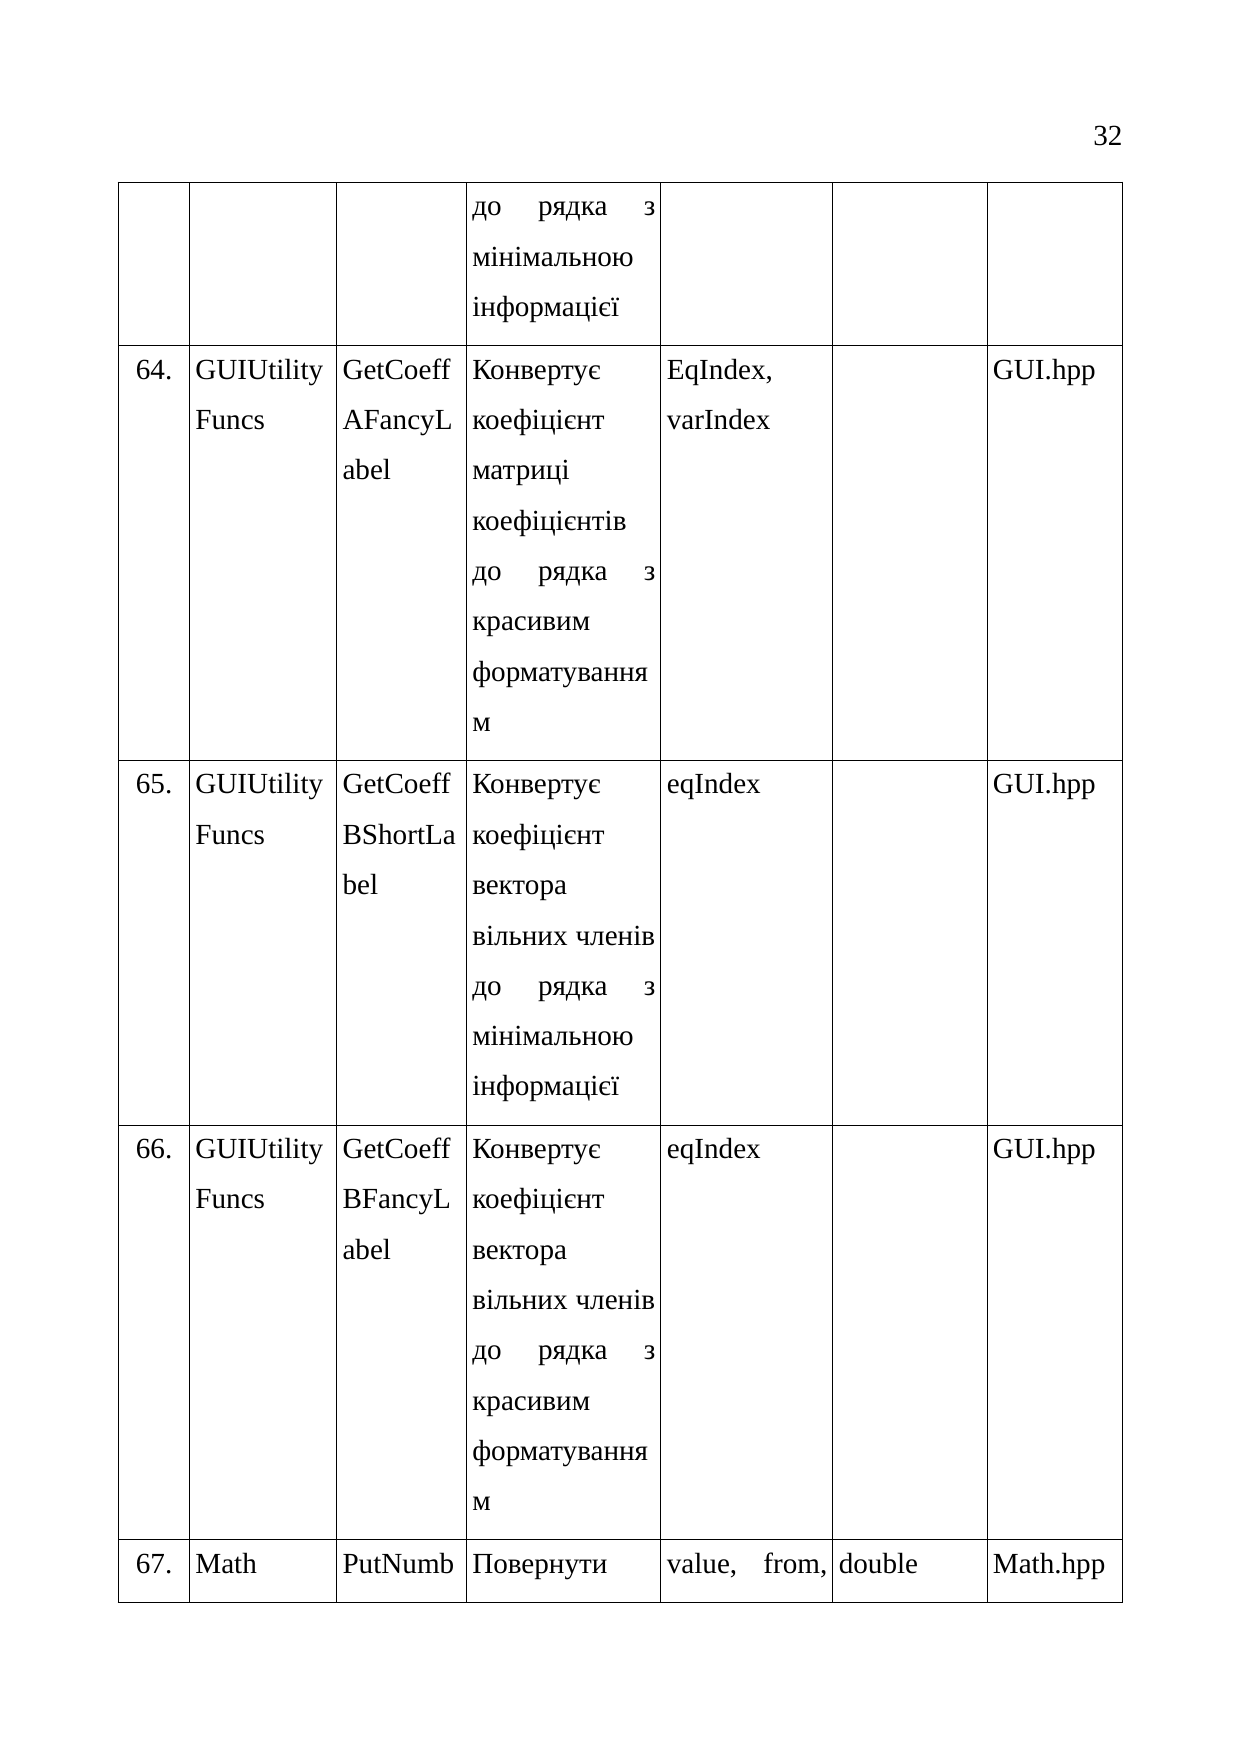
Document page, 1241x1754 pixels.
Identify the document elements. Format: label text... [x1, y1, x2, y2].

table_cell EqIndex, varIndex [661, 346, 832, 760]
table_cell [833, 1126, 987, 1539]
table_cell [337, 183, 466, 345]
table_cell PutNumb [337, 1540, 466, 1602]
table_cell Math.hpp [988, 1540, 1122, 1602]
table_cell GUIUtilityFuncs [190, 346, 336, 760]
table_cell GetCoeffBShortLabel [337, 761, 466, 1124]
table_cell до рядка з мінімальною інформацієї [467, 183, 660, 345]
table_cell Math [190, 1540, 336, 1602]
table_cell 67. [119, 1540, 189, 1602]
table_cell double [833, 1540, 987, 1602]
table_cell [833, 346, 987, 760]
table_cell value, from, [661, 1540, 832, 1602]
table_cell eqIndex [661, 1126, 832, 1539]
table_cell GetCoeffAFancyLabel [337, 346, 466, 760]
table_cell GUI.hpp [988, 761, 1122, 1124]
table_cell GUI.hpp [988, 346, 1122, 760]
table_cell GUIUtilityFuncs [190, 1126, 336, 1539]
table_cell Конвертує коефіцієнт вектора вільних членів до рядка з красивим форматуванням [467, 1126, 660, 1539]
table_cell GUI.hpp [988, 1126, 1122, 1539]
table_cell Конвертує коефіцієнт вектора вільних членів до рядка з мінімальною інформацієї [467, 761, 660, 1124]
table_cell Повернути [467, 1540, 660, 1602]
table_cell Конвертує коефіцієнт матриці коефіцієнтів до рядка з красивим форматуванням [467, 346, 660, 760]
table_cell [119, 183, 189, 345]
table_cell [988, 183, 1122, 345]
table_cell [833, 183, 987, 345]
table_cell GetCoeffBFancyLabel [337, 1126, 466, 1539]
table_cell [661, 183, 832, 345]
table_cell eqIndex [661, 761, 832, 1124]
table_cell [190, 183, 336, 345]
table_cell 65. [119, 761, 189, 1124]
table_cell 64. [119, 346, 189, 760]
table_cell [833, 761, 987, 1124]
table_cell GUIUtilityFuncs [190, 761, 336, 1124]
table_cell 66. [119, 1126, 189, 1539]
